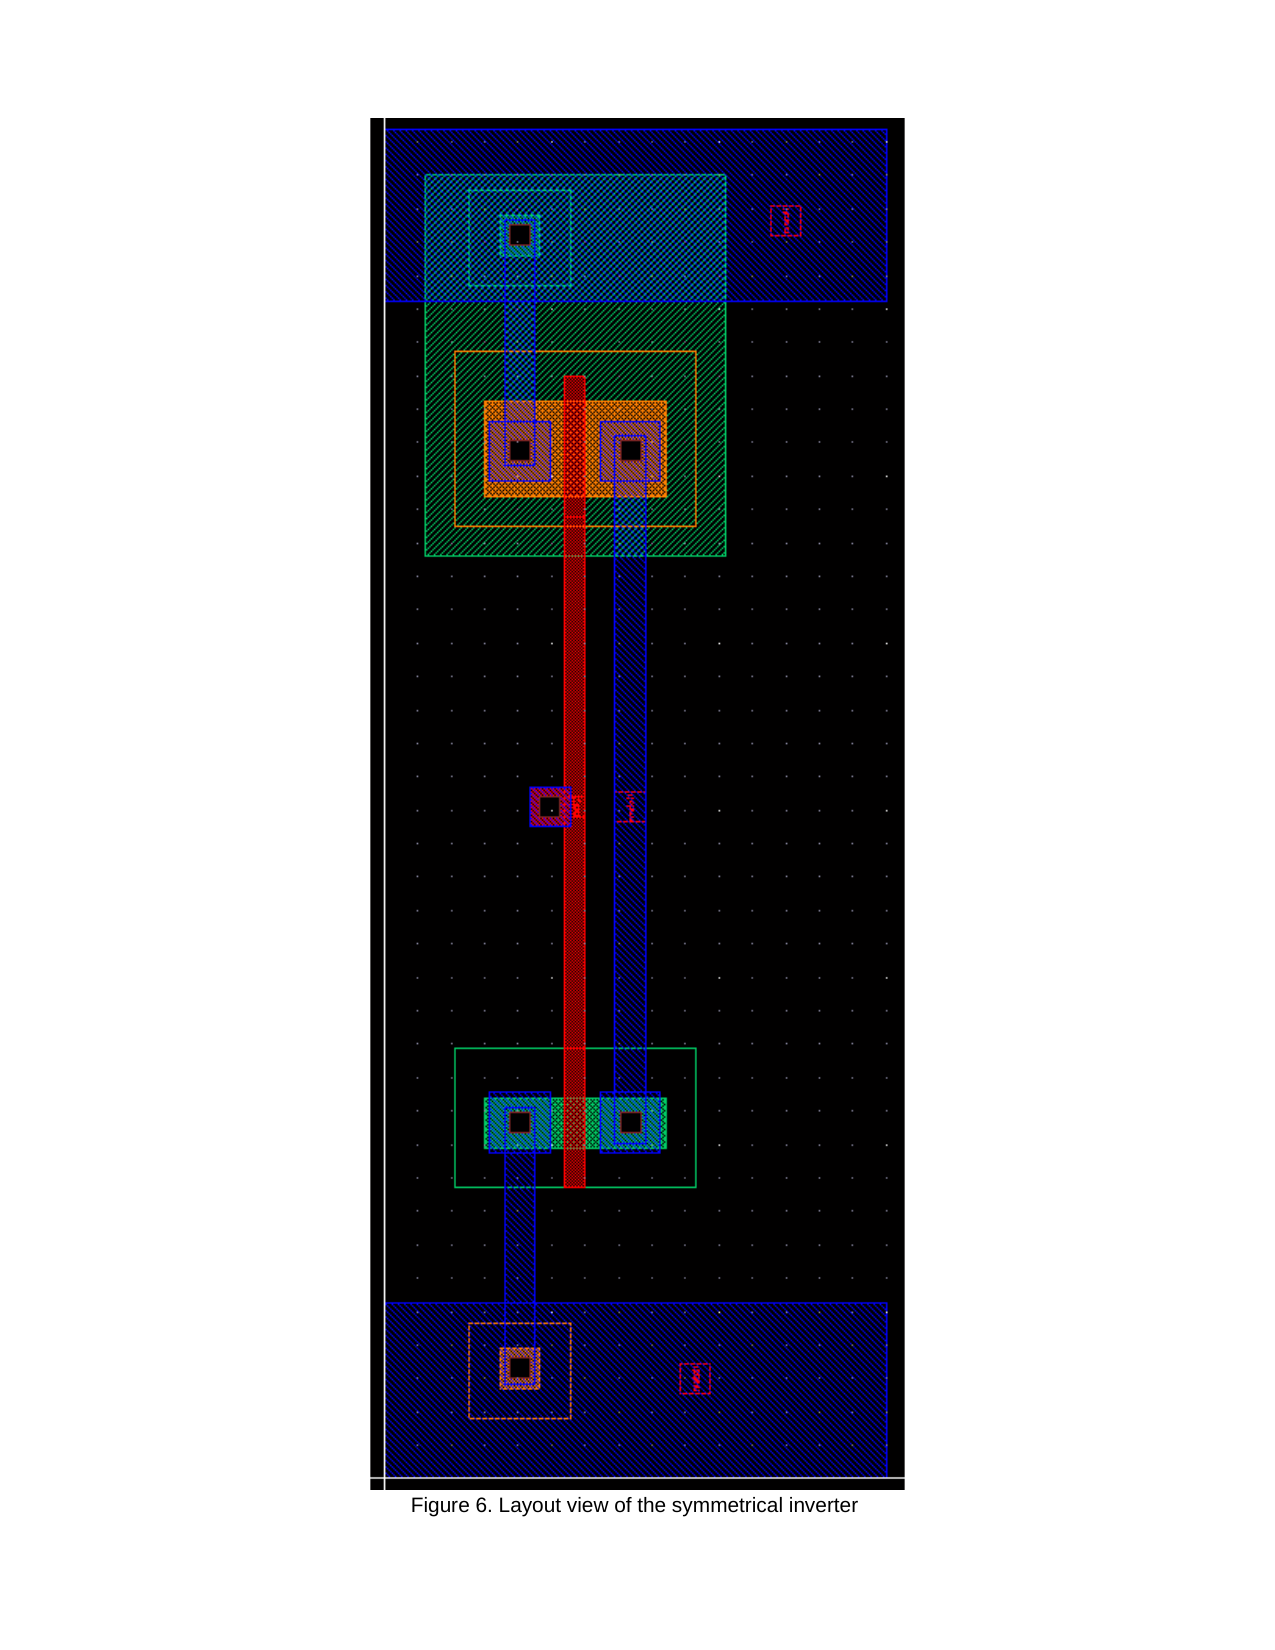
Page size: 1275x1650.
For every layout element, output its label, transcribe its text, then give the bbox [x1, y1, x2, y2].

picture [370, 118, 905, 1490]
text Figure 6. Layout view of the symmetrical inverter [118, 118, 1157, 1517]
